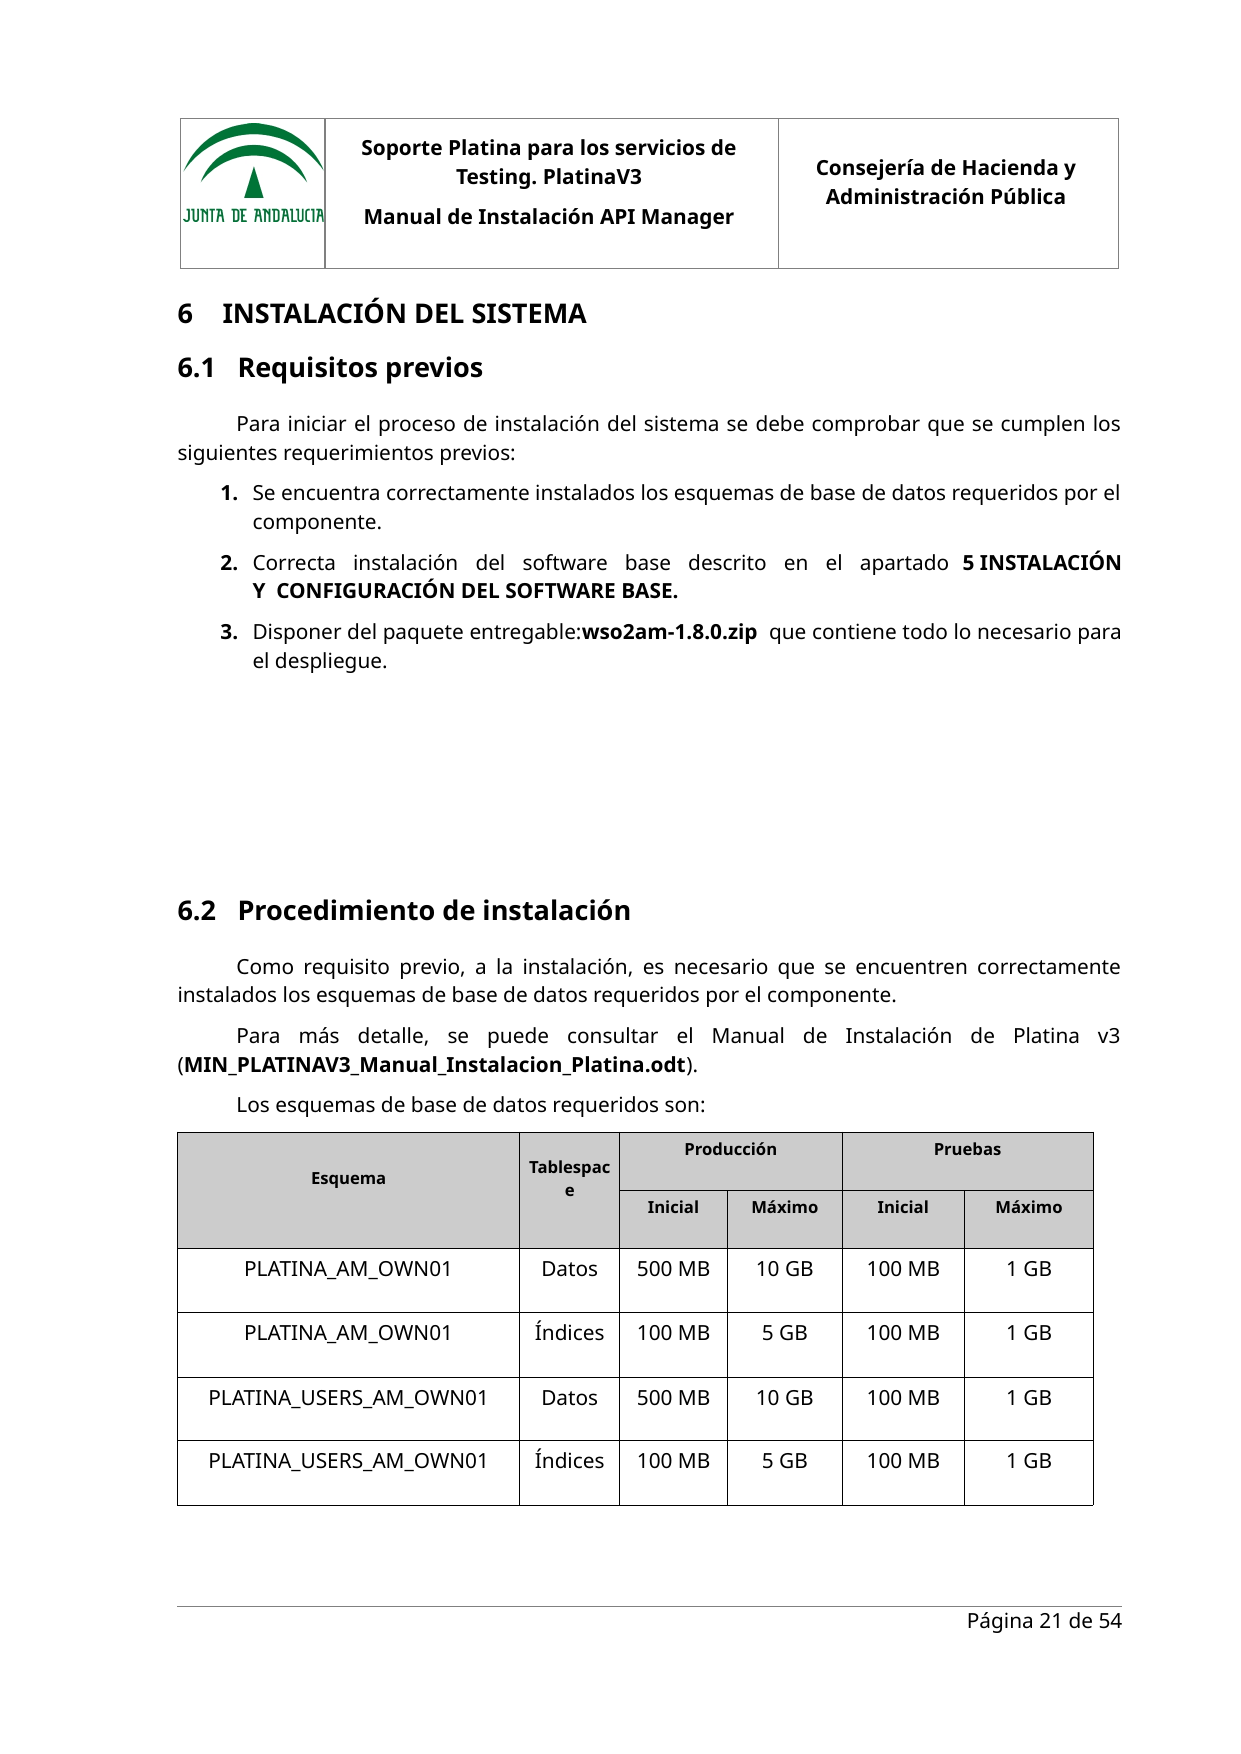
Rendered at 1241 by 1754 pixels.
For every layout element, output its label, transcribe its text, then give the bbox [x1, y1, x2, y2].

subtitle Procedimiento de instalación [177, 891, 1122, 928]
text Como requisito previo, a la instalación, es necesario que se encuentren correctamente instalados los esquemas de base de datos requeridos por el componente. [177, 952, 1122, 1009]
table_header Esquema [178, 1133, 519, 1248]
table_cell Índices [520, 1441, 619, 1504]
picture [183, 123, 324, 222]
table_cell 100 MB [843, 1378, 964, 1440]
table_cell 10 GB [728, 1249, 842, 1312]
table_cell 100 MB [620, 1441, 727, 1504]
table_cell Máximo [965, 1191, 1093, 1248]
table_cell 1 GB [965, 1313, 1093, 1376]
table_cell 100 MB [843, 1313, 964, 1376]
table_cell PLATINA_USERS_AM_OWN01 [178, 1441, 519, 1504]
table_cell Inicial [620, 1191, 727, 1248]
table_cell Datos [520, 1249, 619, 1312]
table_cell 500 MB [620, 1378, 727, 1440]
table_cell 1 GB [965, 1441, 1093, 1504]
table_cell Datos [520, 1378, 619, 1440]
table_cell 500 MB [620, 1249, 727, 1312]
text Para iniciar el proceso de instalación del sistema se debe comprobar que se cumplen los siguientes requerimientos previos: [177, 409, 1122, 466]
table_cell 100 MB [620, 1313, 727, 1376]
table_cell Inicial [843, 1191, 964, 1248]
table_cell 1 GB [965, 1249, 1093, 1312]
table_cell 5 GB [728, 1313, 842, 1376]
table_cell Índices [520, 1313, 619, 1376]
table_cell 10 GB [728, 1378, 842, 1440]
table_cell 100 MB [843, 1441, 964, 1504]
list Se encuentra correctamente instalados los esquemas de base de datos requeridos por el componente. [215, 478, 1122, 535]
table_cell 100 MB [843, 1249, 964, 1312]
table_header Pruebas [843, 1133, 1093, 1190]
table_cell Máximo [728, 1191, 842, 1248]
table_cell 5 GB [728, 1441, 842, 1504]
text Para más detalle, se puede consultar el Manual de Instalación de Platina v3 (MIN_PLATINAV3_Manual_Instalacion_Platina.odt). [177, 1021, 1122, 1078]
table_cell PLATINA_USERS_AM_OWN01 [178, 1378, 519, 1440]
text Los esquemas de base de datos requeridos son: [177, 1091, 1122, 1119]
table_header Producción [620, 1133, 842, 1190]
table_cell PLATINA_AM_OWN01 [178, 1313, 519, 1376]
table_cell 1 GB [965, 1378, 1093, 1440]
table_header Tablespace [520, 1133, 619, 1248]
subtitle INSTALACIÓN DEL SISTEMA [177, 294, 1122, 331]
list Disponer del paquete entregable:wso2am-1.8.0.zip que contiene todo lo necesario para el despliegue. [215, 617, 1122, 674]
table_cell PLATINA_AM_OWN01 [178, 1249, 519, 1312]
subtitle Requisitos previos [177, 349, 1122, 386]
list Correcta instalación del software base descrito en el apartado 5 INSTALACIÓN Y CONFIGURACIÓN DEL SOFTWARE BASE. [215, 548, 1122, 605]
